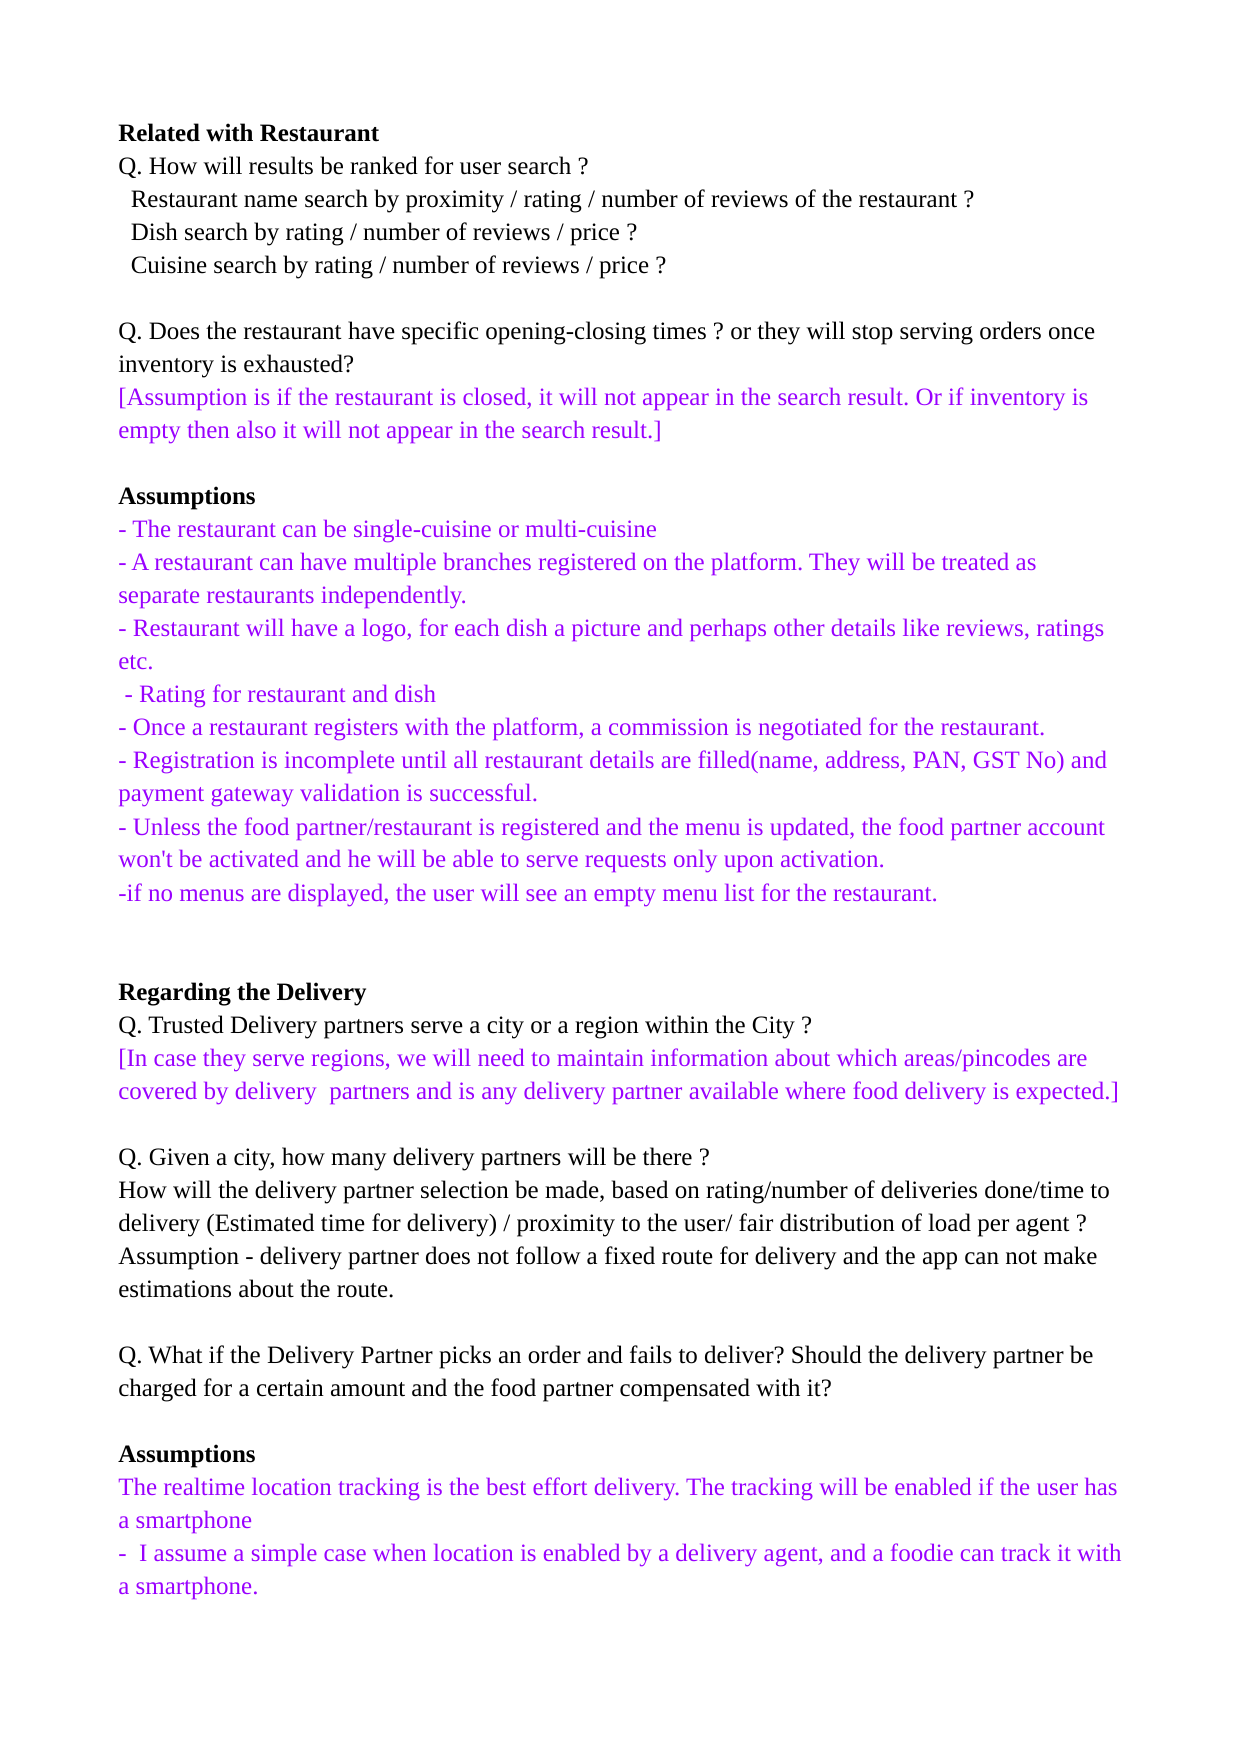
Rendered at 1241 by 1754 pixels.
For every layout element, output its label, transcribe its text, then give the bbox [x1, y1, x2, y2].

text Q. Does the restaurant have specific opening-closing times ? or they will stop serving orders once inventory is exhausted? [Assumption is if the restaurant is closed, it will not appear in the search result. Or if inventory is empty then also it will not appear in the search result.] Assumptions - The restaurant can be single-cuisine or multi-cuisine - A restaurant can have multiple branches registered on the platform. They will be treated as separate restaurants independently. - Restaurant will have a logo, for each dish a picture and perhaps other details like reviews, ratings etc. - Rating for restaurant and dish - Once a restaurant registers with the platform, a commission is negotiated for the restaurant. [118, 316, 1122, 741]
text Related with Restaurant Q. How will results be ranked for user search ? Restaurant name search by proximity / rating / number of reviews of the restaurant ? Dish search by rating / number of reviews / price ? Cuisine search by rating / number of reviews / price ? [118, 118, 1122, 279]
text Assumptions The realtime location tracking is the best effort delivery. The tracking will be enabled if the user has a smartphone - I assume a simple case when location is enabled by a delivery agent, and a foodie can track it with a smartphone. [118, 1439, 1122, 1633]
text - Registration is incomplete until all restaurant details are filled(name, address, PAN, GST No) and payment gateway validation is successful. - Unless the food partner/restaurant is registered and the menu is updated, the food partner account won't be activated and he will be able to serve requests only upon activation. -if no menus are displayed, the user will see an empty menu list for the restaurant. Regarding the Delivery Q. Trusted Delivery partners serve a city or a region within the City ? [In case they serve regions, we will need to maintain information about which areas/pincodes are covered by delivery partners and is any delivery partner available where food delivery is expected.] Q. Given a city, how many delivery partners will be there ? How will the delivery partner selection be made, based on rating/number of deliveries done/time to delivery (Estimated time for delivery) / proximity to the user/ fair distribution of load per agent ? Assumption - delivery partner does not follow a fixed route for delivery and the app can not make estimations about the route. [118, 746, 1122, 1303]
text Q. What if the Delivery Partner picks an order and fails to deliver? Should the delivery partner be charged for a certain amount and the food partner compensated with it? [118, 1340, 1122, 1402]
